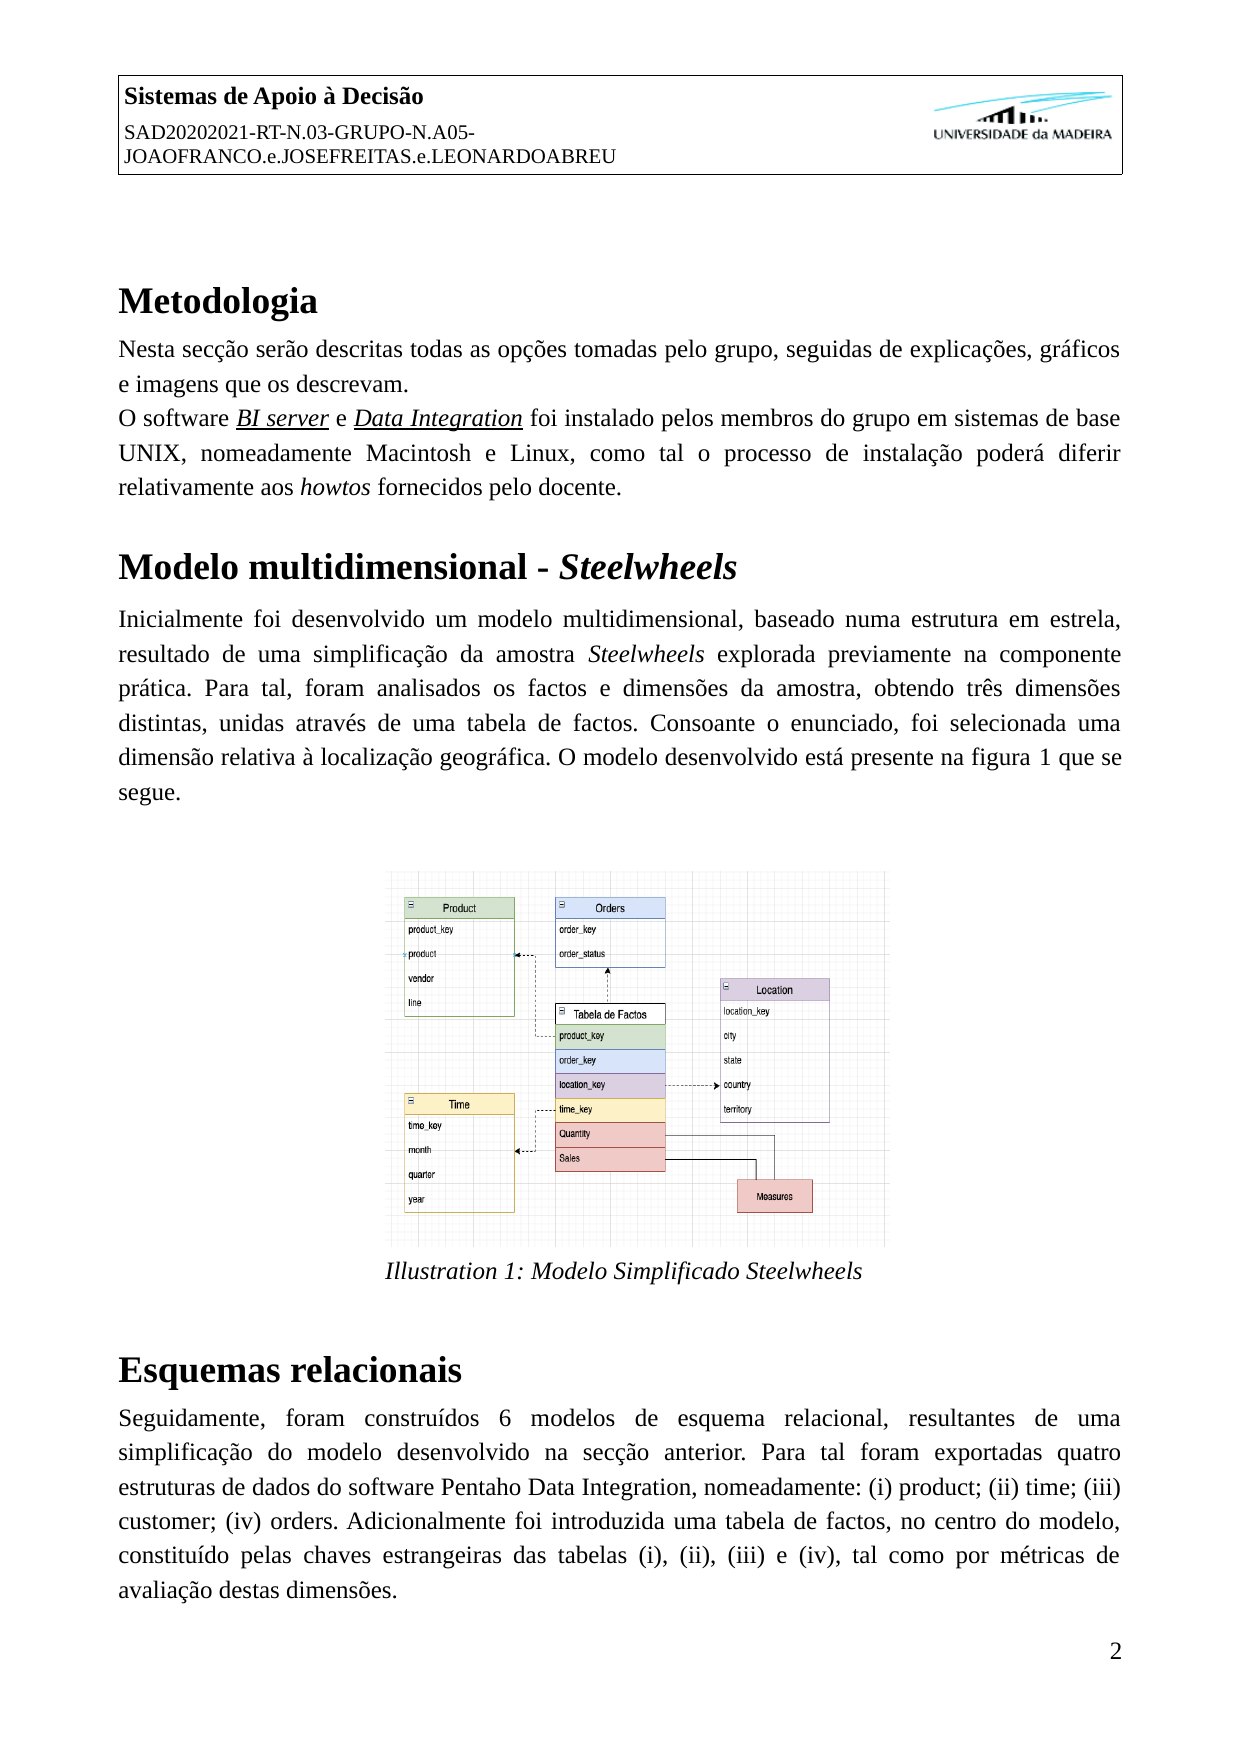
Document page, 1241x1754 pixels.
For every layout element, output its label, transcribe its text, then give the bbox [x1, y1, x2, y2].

subtitle Modelo multidimensional - Steelwheels [118, 544, 1122, 587]
text Inicialmente foi desenvolvido um modelo multidimensional, baseado numa estrutura em estrela, resultado de uma simplificação da amostra Steelwheels explorada previamente na componente prática. Para tal, foram analisados os factos e dimensões da amostra, obtendo três dimensões distintas, unidas através de uma tabela de factos. Consoante o enunciado, foi selecionada uma dimensão relativa à localização geográfica. O modelo desenvolvido está presente na figura 1 que se segue. [118, 604, 1122, 805]
picture [919, 80, 1120, 146]
text Seguidamente, foram construídos 6 modelos de esquema relacional, resultantes de uma simplificação do modelo desenvolvido na secção anterior. Para tal foram exportadas quatro estruturas de dados do software Pentaho Data Integration, nomeadamente: (i) product; (ii) time; (iii) customer; (iv) orders. Adicionalmente foi introduzida uma tabela de factos, no centro do modelo, constituído pelas chaves estrangeiras das tabelas (i), (ii), (iii) e (iv), tal como por métricas de avaliação destas dimensões. [118, 1403, 1122, 1604]
subtitle Esquemas relacionais [118, 1347, 1122, 1390]
text Nesta secção serão descritas todas as opções tomadas pelo grupo, seguidas de explicações, gráficos e imagens que os descrevam. [118, 334, 1122, 397]
text Illustration 1: Modelo Simplificado Steelwheels [385, 1247, 890, 1285]
picture [385, 871, 890, 1247]
text O software BI server e Data Integration foi instalado pelos membros do grupo em sistemas de base UNIX, nomeadamente Macintosh e Linux, como tal o processo de instalação poderá diferir relativamente aos howtos fornecidos pelo docente. [118, 403, 1122, 501]
subtitle Metodologia [118, 279, 1122, 322]
